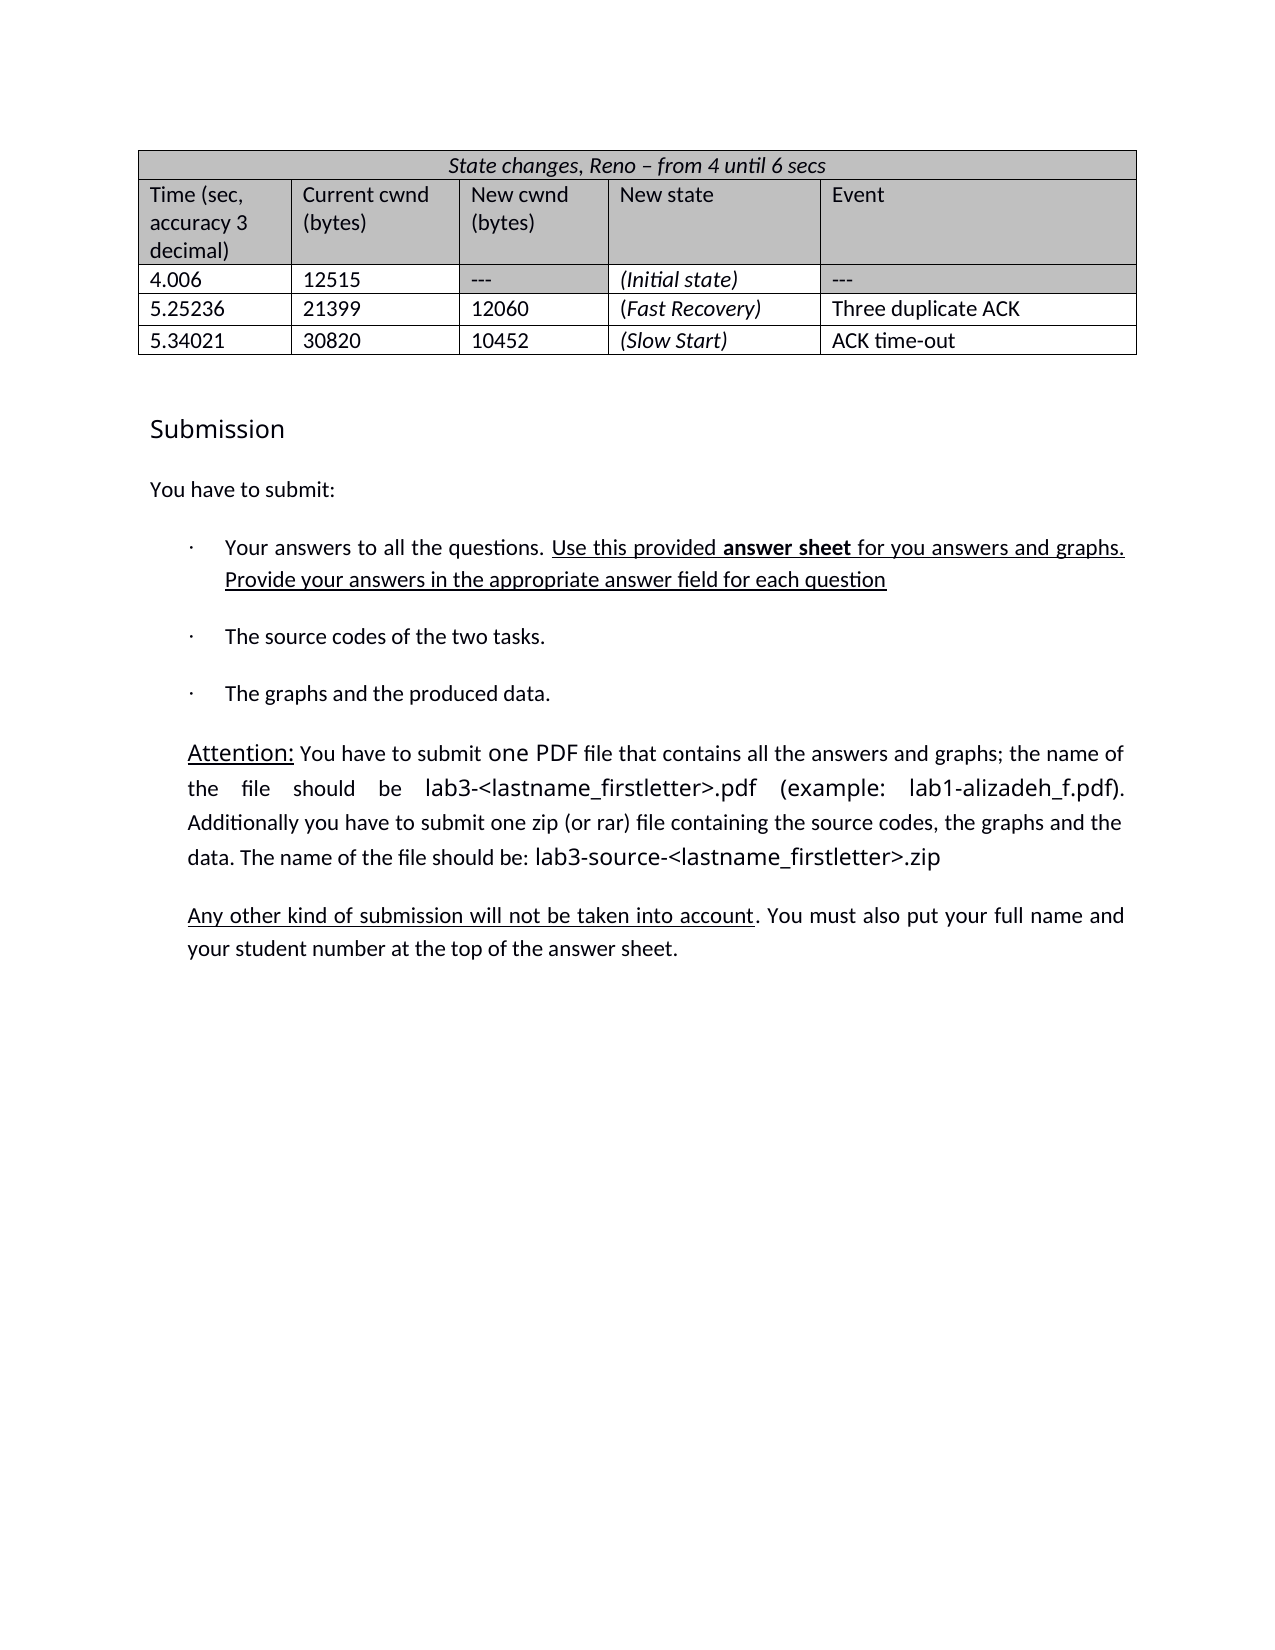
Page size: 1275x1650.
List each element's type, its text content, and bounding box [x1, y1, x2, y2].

table_cell 21399 [292, 294, 459, 325]
table_cell 12060 [460, 294, 608, 325]
table_cell Time (sec, accuracy 3 decimal) [139, 180, 291, 264]
list Your answers to all the questions. Use this provided answer sheet for you answers and graphs. Provide your answers in the appropriate answer field for each question [187, 533, 1125, 593]
table_cell ACK time-out [821, 326, 1136, 354]
table_cell (Initial state) [609, 265, 820, 293]
table_header State changes, Reno – from 4 until 6 secs [139, 151, 1136, 179]
subtitle Submission [150, 411, 1125, 445]
table_cell (Fast Recovery) [609, 294, 820, 325]
table_cell Current cwnd (bytes) [292, 180, 459, 264]
list The source codes of the two tasks. [187, 622, 1125, 650]
table_cell New cwnd (bytes) [460, 180, 608, 264]
text Any other kind of submission will not be taken into account. You must also put your full name and your student number at the top of the answer sheet. [187, 901, 1125, 962]
table_cell 4.006 [139, 265, 291, 293]
text Attention: You have to submit one PDF file that contains all the answers and graphs; the name of the file should be lab3-<lastname_firstletter>.pdf (example: lab1-alizadeh_f.pdf). Additionally you have to submit one zip (or rar) file containing the source codes, the graphs and the data. The name of the file should be: lab3-source-<lastname_firstletter>.zip [187, 736, 1125, 872]
table_cell (Slow Start) [609, 326, 820, 354]
table_cell 5.25236 [139, 294, 291, 325]
table_cell New state [609, 180, 820, 264]
table_cell 30820 [292, 326, 459, 354]
table_cell --- [821, 265, 1136, 293]
list The graphs and the produced data. [187, 679, 1125, 707]
table_cell 10452 [460, 326, 608, 354]
table_cell Three duplicate ACK [821, 294, 1136, 325]
text You have to submit: [150, 476, 1125, 503]
table_cell --- [460, 265, 608, 293]
table_cell Event [821, 180, 1136, 264]
table_cell 12515 [292, 265, 459, 293]
table_cell 5.34021 [139, 326, 291, 354]
